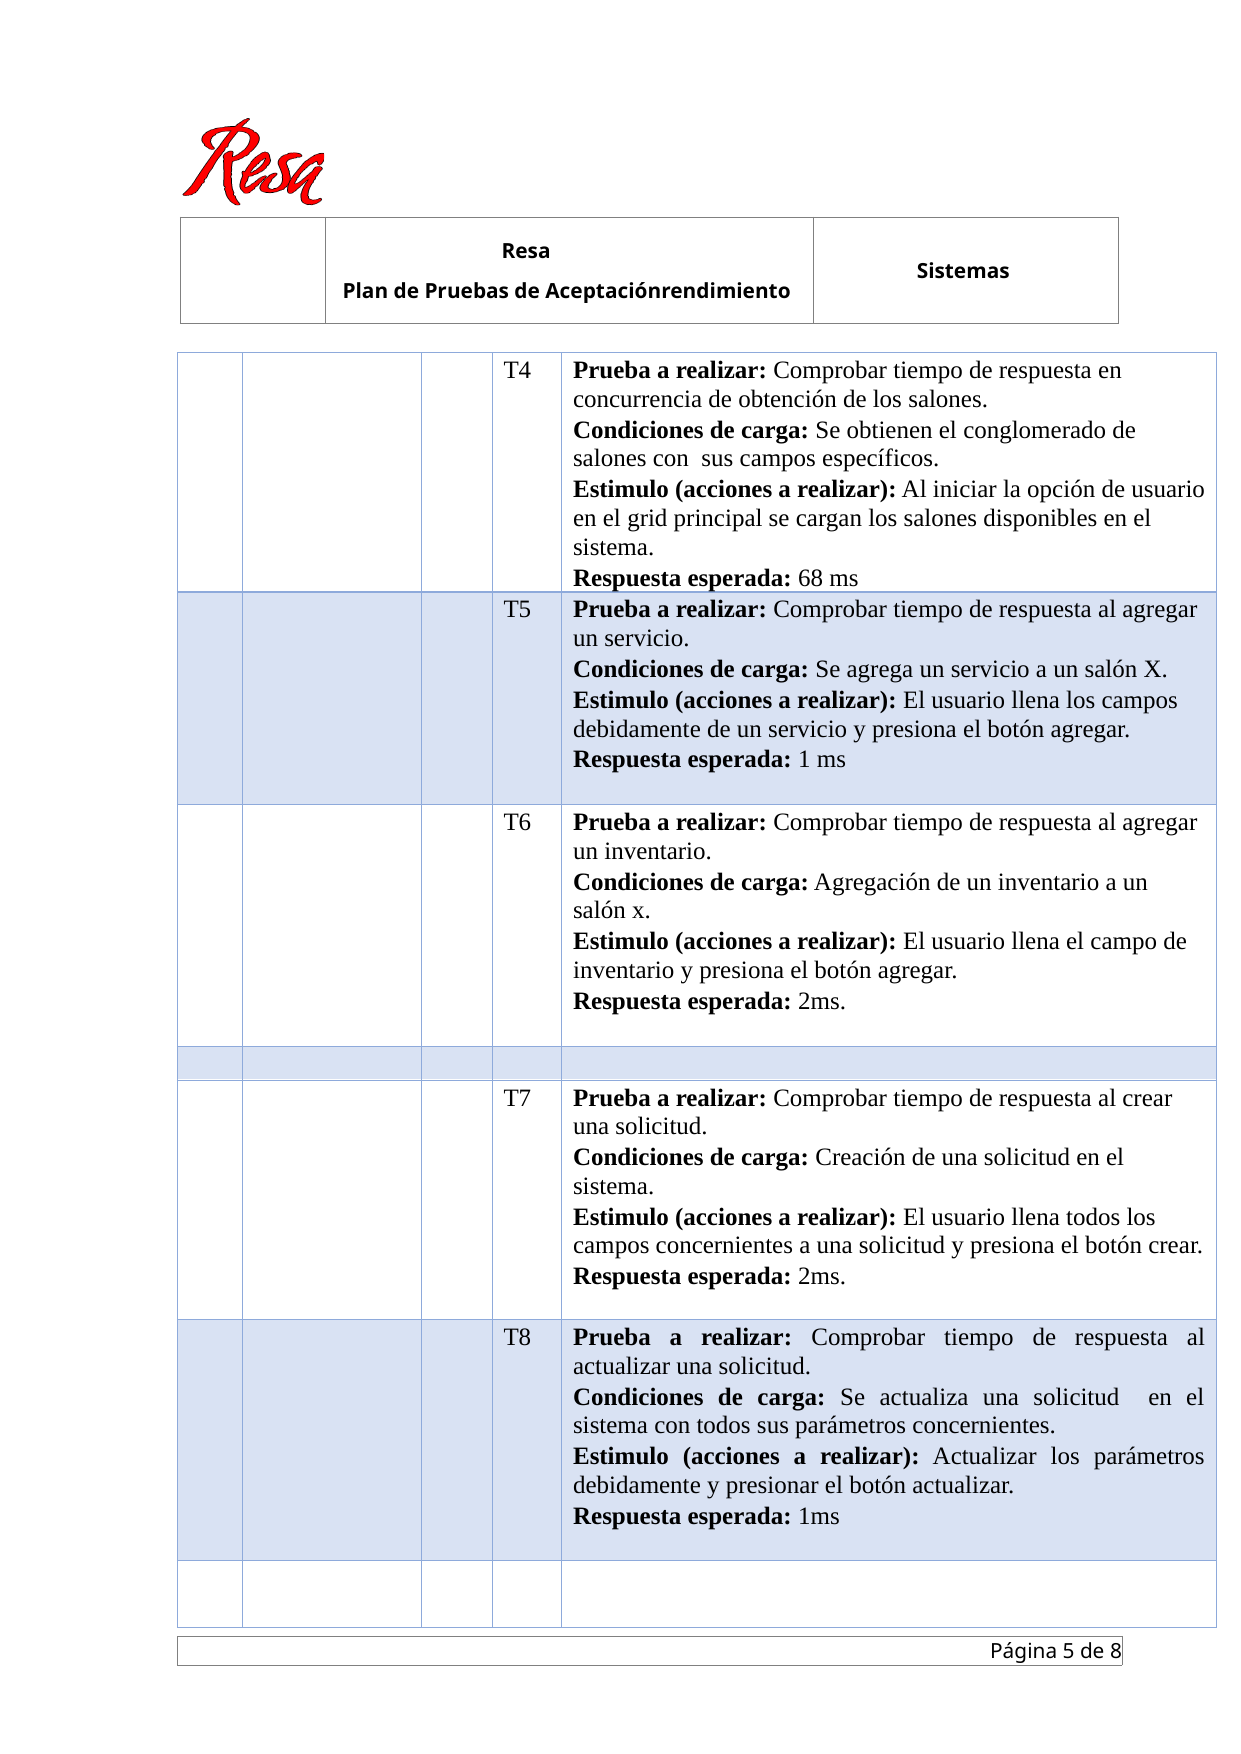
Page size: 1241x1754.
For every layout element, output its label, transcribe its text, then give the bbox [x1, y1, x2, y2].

table_cell [178, 805, 242, 1046]
table_cell T6 [493, 805, 561, 1046]
table_cell [422, 805, 492, 1046]
table_cell [243, 805, 421, 1046]
table_cell [178, 353, 242, 591]
table_cell [493, 1561, 561, 1627]
table_cell Prueba a realizar: Comprobar tiempo de respuesta en concurrencia de obtención de los salones. Condiciones de carga: Se obtienen el conglomerado de salones con sus campos específicos. Estimulo (acciones a realizar): Al iniciar la opción de usuario en el grid principal se cargan los salones disponibles en el sistema. Respuesta esperada: 68 ms [562, 353, 1216, 591]
table_cell [243, 593, 421, 804]
table_cell [422, 593, 492, 804]
table_cell [243, 1320, 421, 1560]
table_cell [243, 1561, 421, 1627]
table_cell [178, 1561, 242, 1627]
table_cell [243, 353, 421, 591]
table_cell [493, 1047, 561, 1079]
table_cell T7 [493, 1081, 561, 1319]
table_cell [243, 1047, 421, 1079]
table_cell T5 [493, 593, 561, 804]
table_cell T4 [493, 353, 561, 591]
table_cell [422, 1320, 492, 1560]
table_cell Prueba a realizar: Comprobar tiempo de respuesta al agregar un servicio. Condiciones de carga: Se agrega un servicio a un salón X. Estimulo (acciones a realizar): El usuario llena los campos debidamente de un servicio y presiona el botón agregar. Respuesta esperada: 1 ms [562, 593, 1216, 804]
table_cell T8 [493, 1320, 561, 1560]
table_cell [562, 1561, 1216, 1627]
table_cell [422, 1561, 492, 1627]
table_cell [178, 593, 242, 804]
table_cell [422, 1047, 492, 1079]
table_cell Prueba a realizar: Comprobar tiempo de respuesta al agregar un inventario. Condiciones de carga: Agregación de un inventario a un salón x. Estimulo (acciones a realizar): El usuario llena el campo de inventario y presiona el botón agregar. Respuesta esperada: 2ms. [562, 805, 1216, 1046]
table_cell Prueba a realizar: Comprobar tiempo de respuesta al crear una solicitud. Condiciones de carga: Creación de una solicitud en el sistema. Estimulo (acciones a realizar): El usuario llena todos los campos concernientes a una solicitud y presiona el botón crear. Respuesta esperada: 2ms. [562, 1081, 1216, 1319]
table_cell [178, 1081, 242, 1319]
table_cell [243, 1081, 421, 1319]
table_cell [422, 353, 492, 591]
table_cell [562, 1047, 1216, 1079]
table_cell [178, 1320, 242, 1560]
table_cell Prueba a realizar: Comprobar tiempo de respuesta al actualizar una solicitud. Condiciones de carga: Se actualiza una solicitud en el sistema con todos sus parámetros concernientes. Estimulo (acciones a realizar): Actualizar los parámetros debidamente y presionar el botón actualizar. Respuesta esperada: 1ms [562, 1320, 1216, 1560]
table_cell [178, 1047, 242, 1079]
table_cell [422, 1081, 492, 1319]
